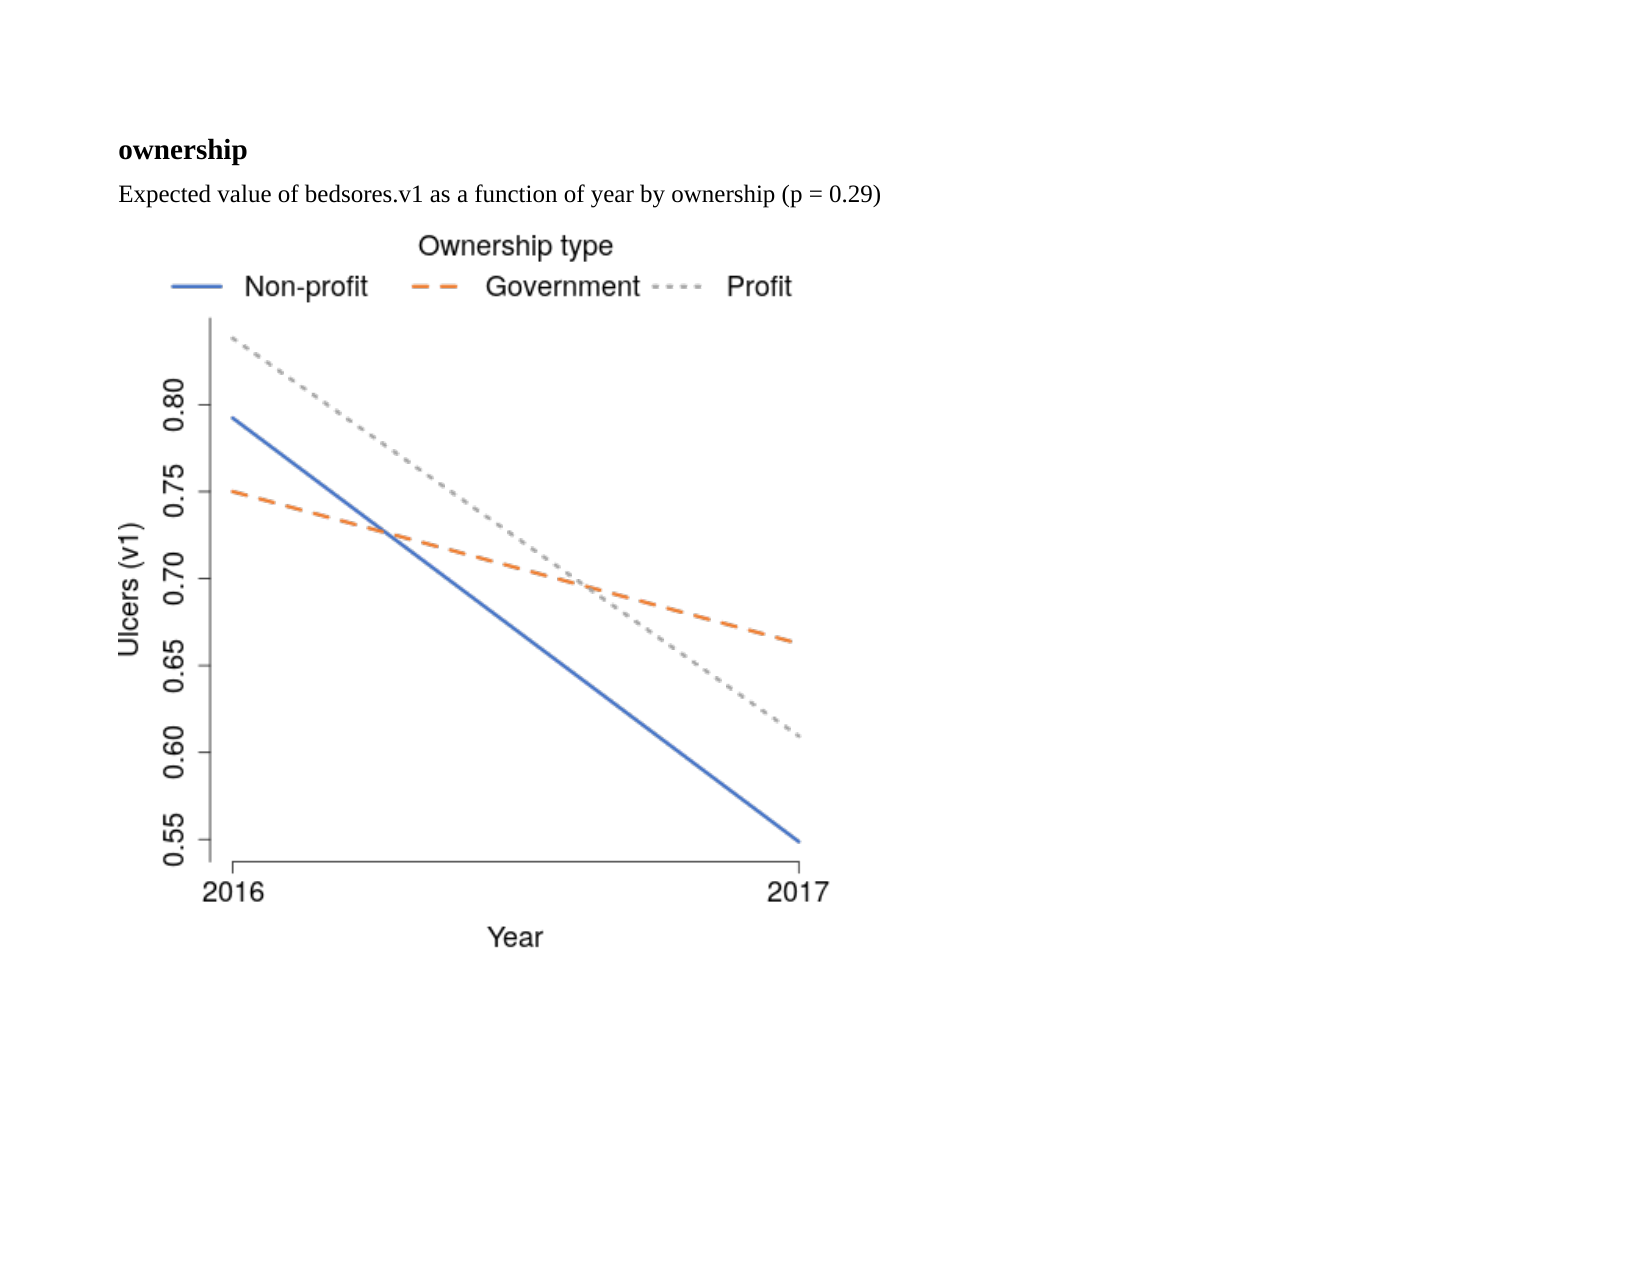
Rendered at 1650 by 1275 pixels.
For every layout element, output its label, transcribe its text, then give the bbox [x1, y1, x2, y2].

picture [118, 226, 869, 977]
text Expected value of bedsores.v1 as a function of year by ownership (p = 0.29) [118, 179, 1532, 207]
subtitle ownership [118, 133, 1532, 166]
